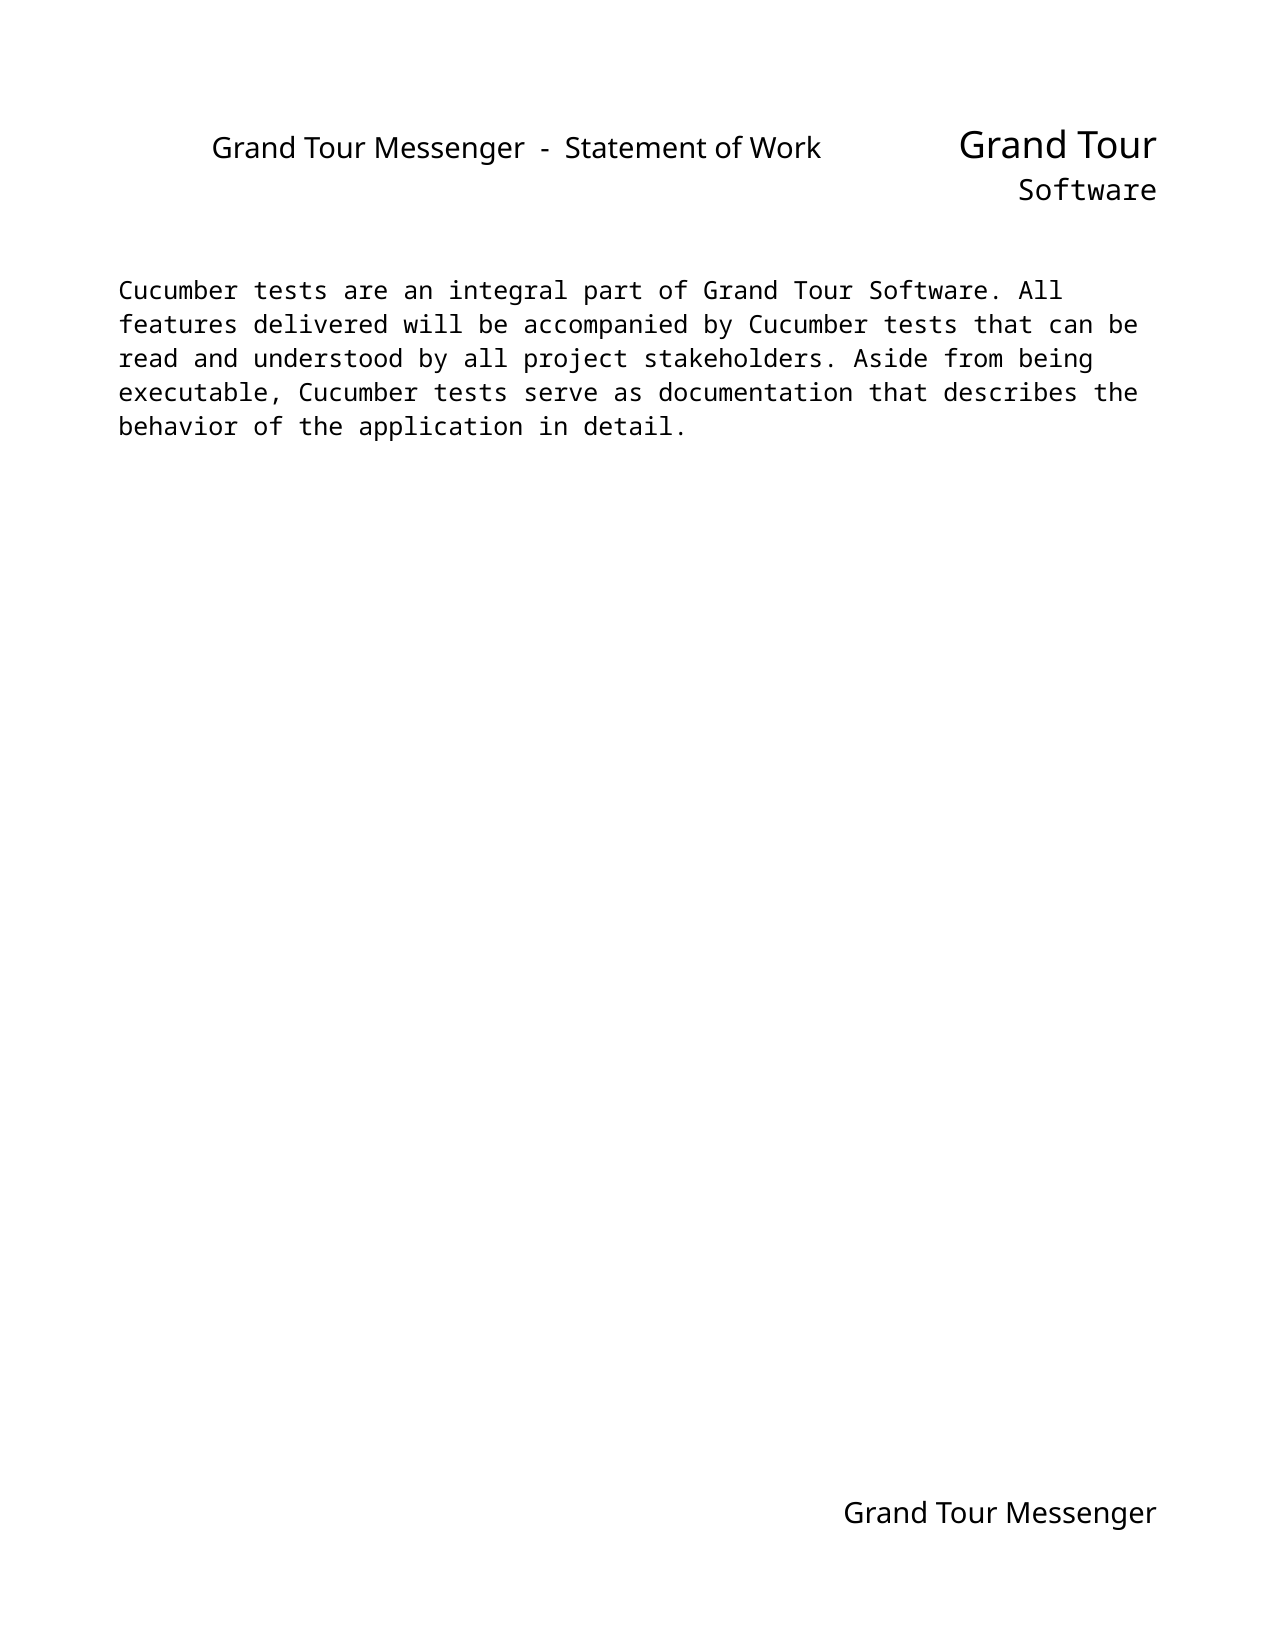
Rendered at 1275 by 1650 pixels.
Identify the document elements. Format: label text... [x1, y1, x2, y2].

text Cucumber tests are an integral part of Grand Tour Software. All features delivered will be accompanied by Cucumber tests that can be read and understood by all project stakeholders. Aside from being executable, Cucumber tests serve as documentation that describes the behavior of the application in detail. [118, 272, 1157, 443]
